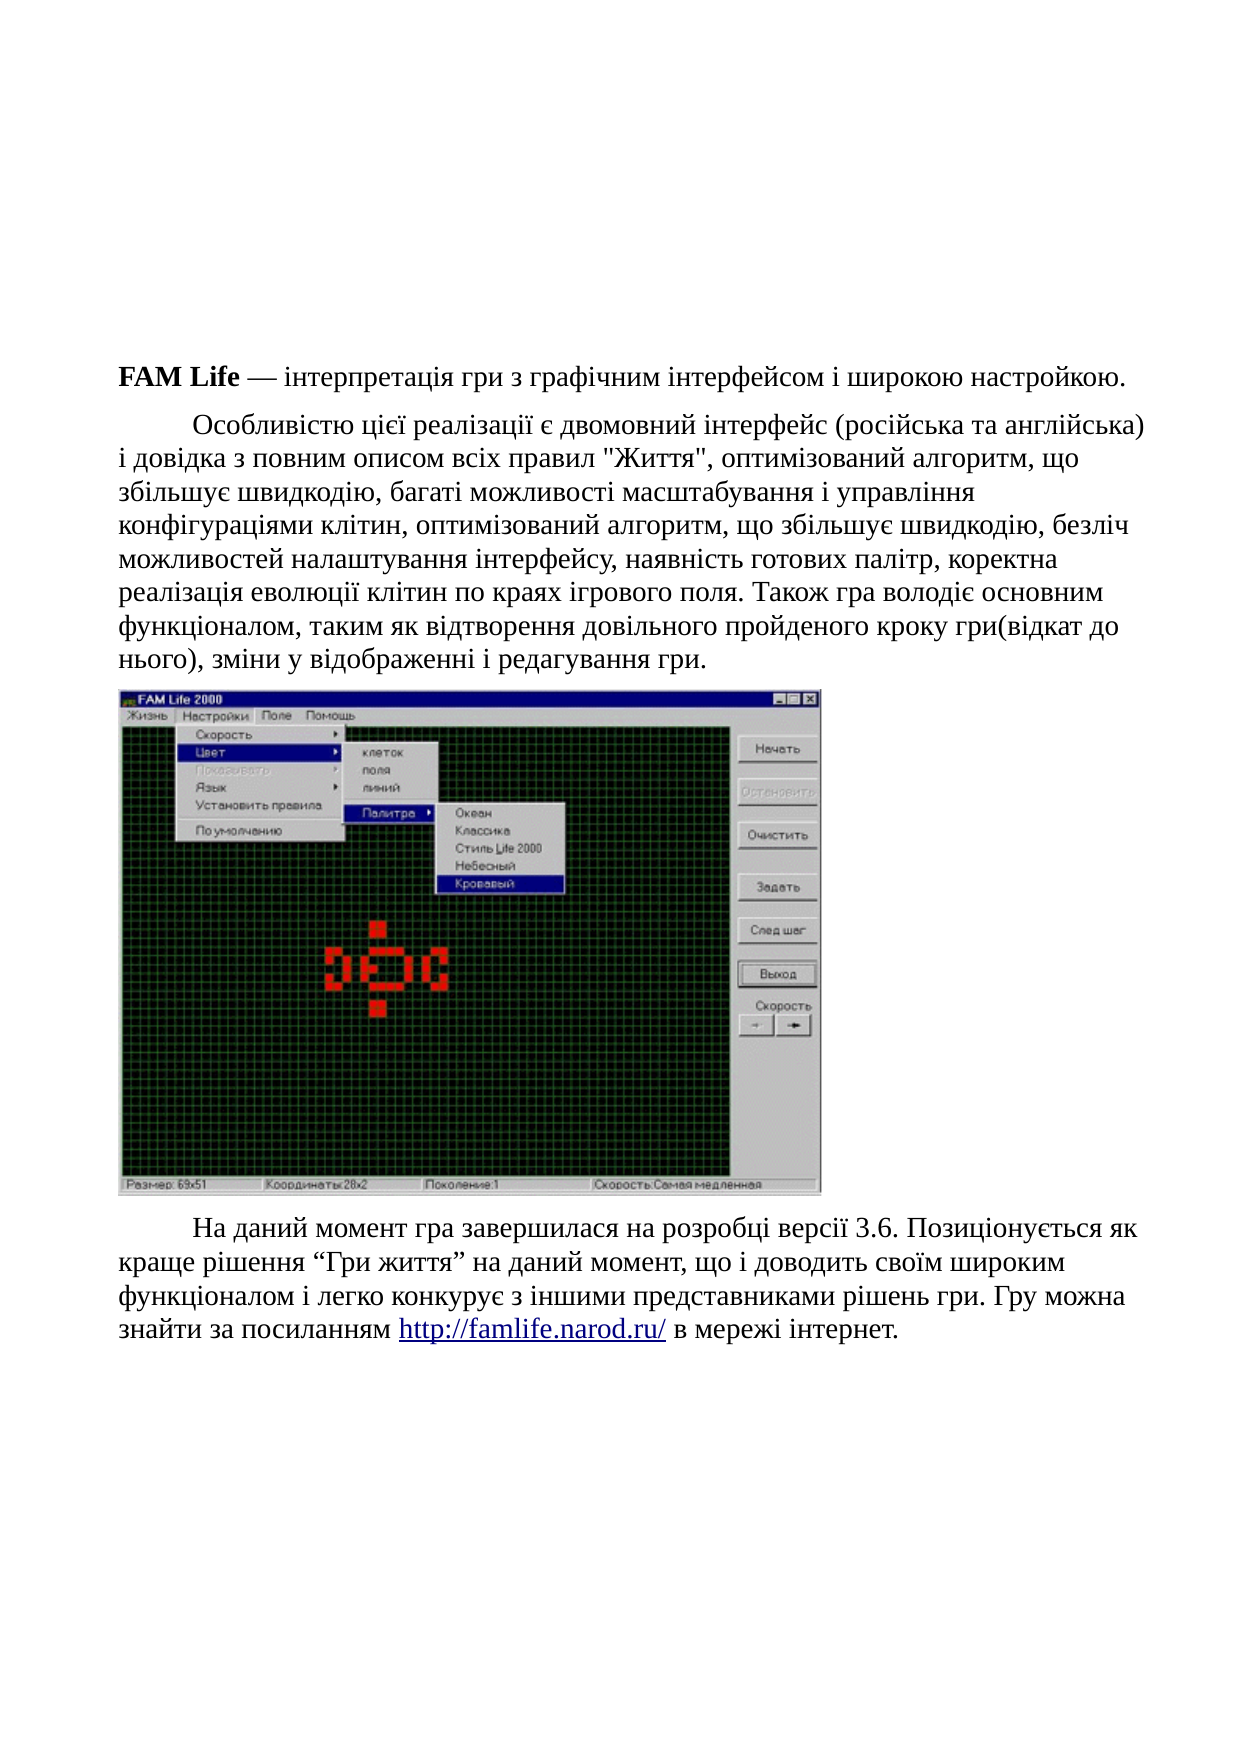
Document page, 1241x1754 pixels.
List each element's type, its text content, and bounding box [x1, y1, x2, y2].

text FAM Life — інтерпретація гри з графічним інтерфейсом і широкою настройкою. [118, 359, 1152, 392]
text Особливістю цієї реалізації є двомовний інтерфейс (російська та англійська) і довідка з повним описом всіх правил "Життя", оптимізований алгоритм, що збільшує швидкодію, багаті можливості масштабування і управління конфігураціями клітин, оптимізований алгоритм, що збільшує швидкодію, безліч можливостей налаштування інтерфейсу, наявність готових палітр, коректна реалізація еволюції клітин по краях ігрового поля. Також гра володіє основним функціоналом, таким як відтворення довільного пройденого кроку гри(відкат до нього), зміни у відображенні і редагування гри. [118, 407, 1152, 675]
text На даний момент гра завершилася на розробці версії 3.6. Позиціонується як краще рішення “Гри життя” на даний момент, що і доводить своїм широким функціоналом і легко конкурує з іншими представниками рішень гри. Гру можна знайти за посиланням http://famlife.narod.ru/ в мережі інтернет. [118, 1211, 1152, 1345]
